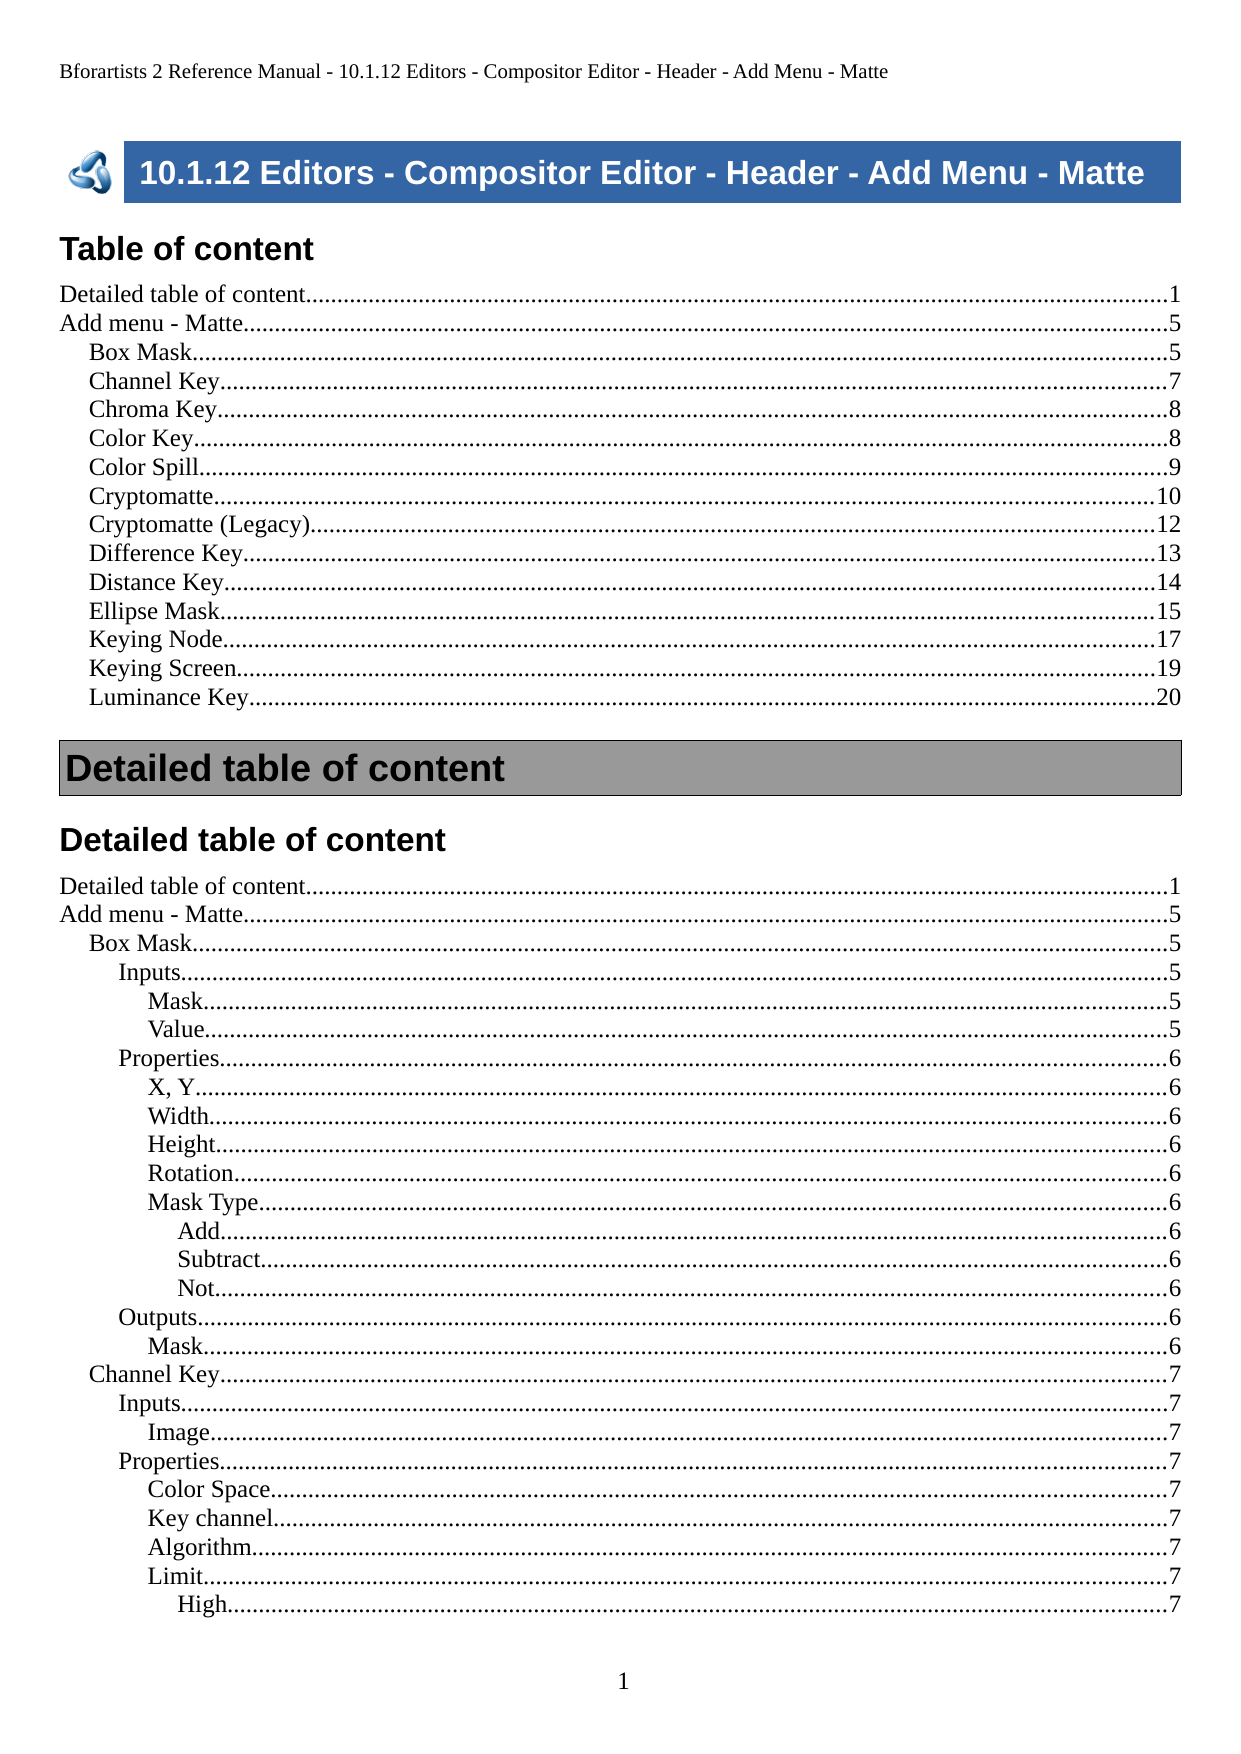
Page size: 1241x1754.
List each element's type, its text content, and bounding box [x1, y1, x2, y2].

text Properties 6 [118, 1043, 1181, 1072]
text Ellipse Mask 15 [88, 596, 1181, 624]
text Box Mask 5 [88, 337, 1181, 366]
text Mask 6 [147, 1331, 1181, 1359]
text Key channel 7 [147, 1503, 1181, 1532]
text Keying Screen 19 [88, 653, 1181, 682]
text Channel Key 7 [88, 1359, 1181, 1388]
table_header Detailed table of content [60, 741, 1181, 795]
text Chroma Key 8 [88, 394, 1181, 423]
text Algorithm 7 [147, 1532, 1181, 1561]
text Not 6 [177, 1273, 1181, 1302]
picture [65, 147, 114, 197]
text Cryptomatte 10 [88, 481, 1181, 509]
subtitle Detailed table of content [59, 820, 1181, 858]
text Difference Key 13 [88, 538, 1181, 567]
text Detailed table of content 1 [59, 279, 1181, 308]
text Channel Key 7 [88, 366, 1181, 394]
table_header [59, 141, 124, 203]
text High 7 [177, 1589, 1181, 1618]
text Mask 5 [147, 986, 1181, 1014]
text Image 7 [147, 1417, 1181, 1446]
text Height 6 [147, 1129, 1181, 1158]
text Width 6 [147, 1101, 1181, 1129]
subtitle Table of content [59, 228, 1181, 267]
text Keying Node 17 [88, 624, 1181, 653]
text Cryptomatte (Legacy) 12 [88, 509, 1181, 538]
text Inputs 5 [118, 957, 1181, 986]
text Properties 7 [118, 1446, 1181, 1474]
text Box Mask 5 [88, 928, 1181, 957]
text X, Y 6 [147, 1072, 1181, 1101]
text Color Spill 9 [88, 452, 1181, 481]
text Outputs 6 [118, 1302, 1181, 1331]
text Distance Key 14 [88, 567, 1181, 596]
text Detailed table of content 1 [59, 871, 1181, 899]
text Add menu - Matte 5 [59, 308, 1181, 337]
text Color Space 7 [147, 1474, 1181, 1503]
text Limit 7 [147, 1561, 1181, 1589]
text Subtract 6 [177, 1244, 1181, 1273]
text Add 6 [177, 1216, 1181, 1244]
text Mask Type 6 [147, 1187, 1181, 1216]
text Luminance Key 20 [88, 682, 1181, 711]
table_header 10.1.12 Editors - Compositor Editor - Header - Add Menu - Matte [124, 141, 1181, 203]
text Add menu - Matte 5 [59, 899, 1181, 928]
text Rotation 6 [147, 1158, 1181, 1187]
text Color Key 8 [88, 423, 1181, 452]
text Inputs 7 [118, 1388, 1181, 1417]
text Value 5 [147, 1014, 1181, 1043]
